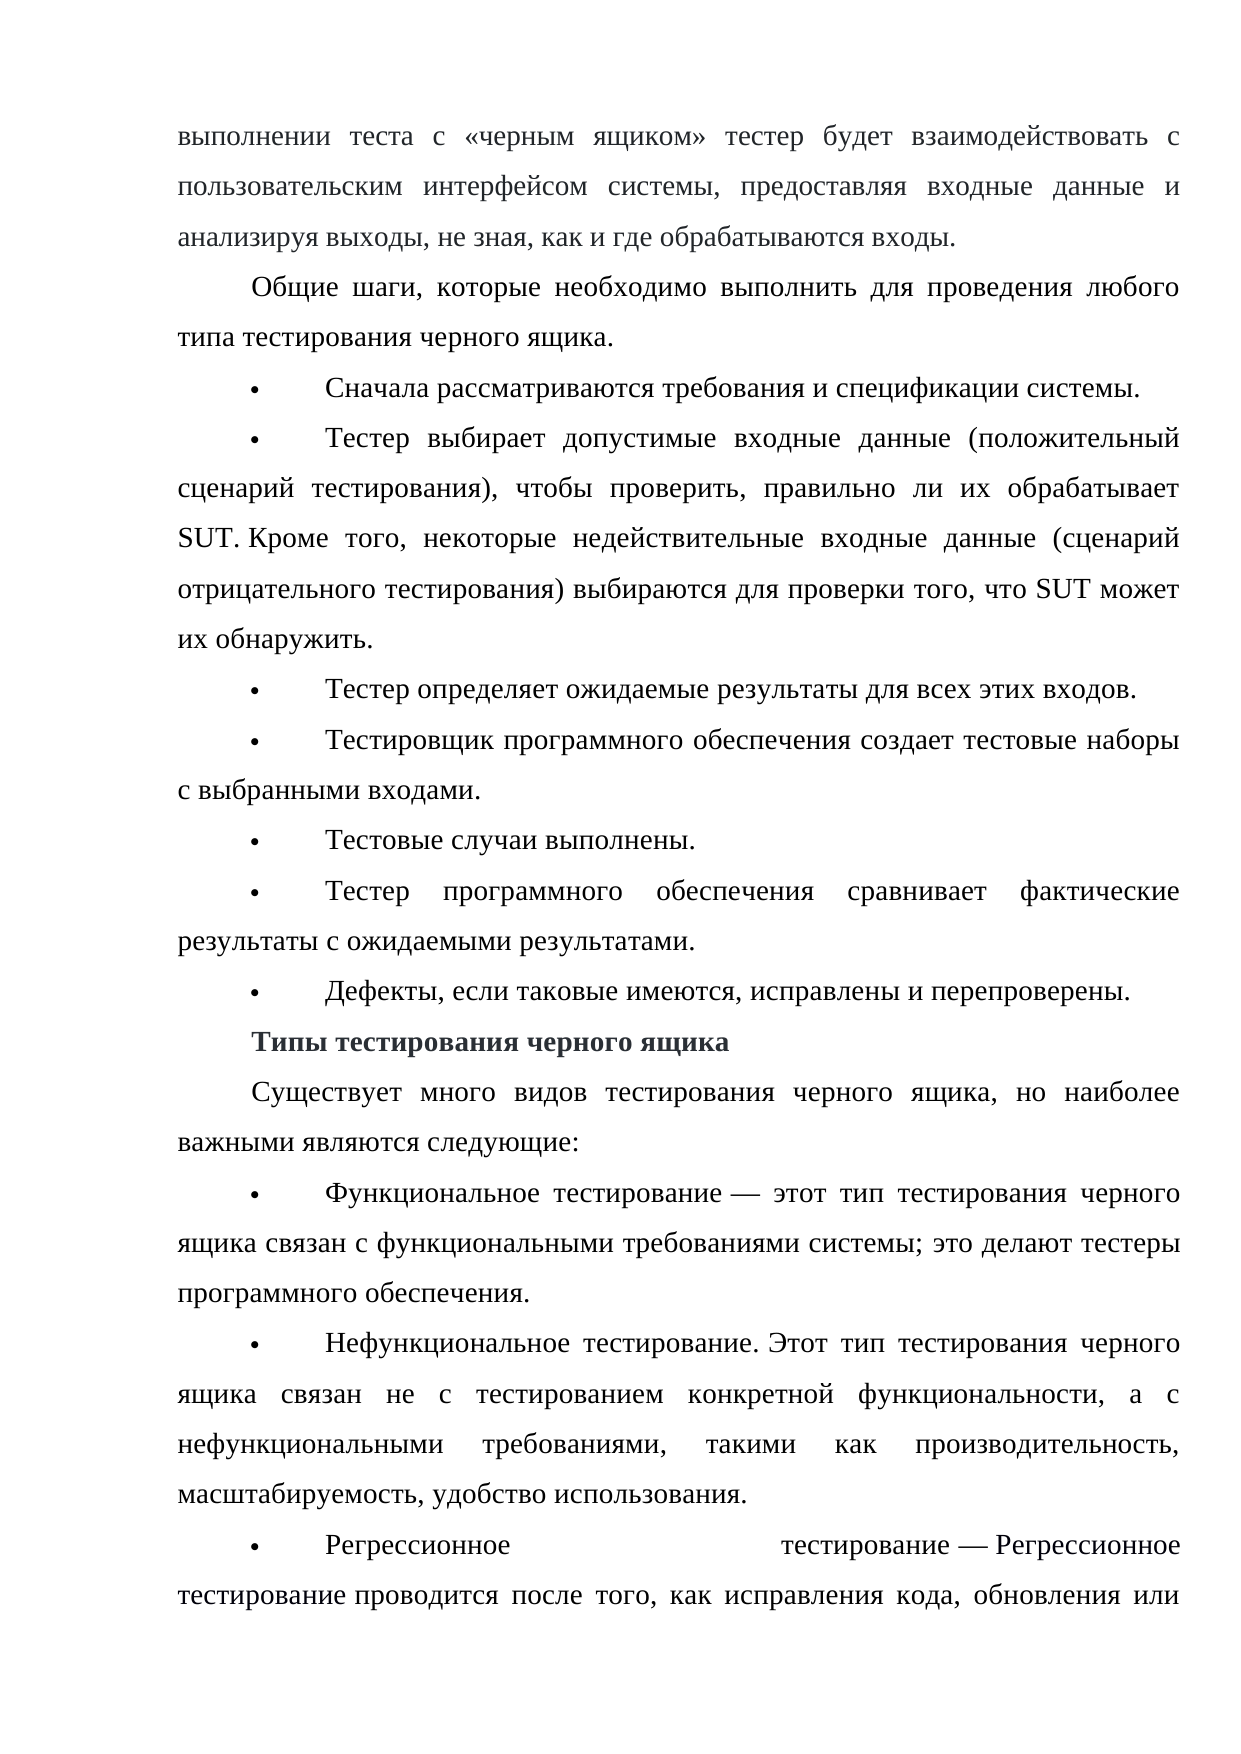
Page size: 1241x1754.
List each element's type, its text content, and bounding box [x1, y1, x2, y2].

text Существует много видов тестирования черного ящика, но наиболее важными являются следующие: [177, 1074, 1181, 1158]
text выполнении теста с «черным ящиком» тестер будет взаимодействовать с пользовательским интерфейсом системы, предоставляя входные данные и анализируя выходы, не зная, как и где обрабатываются входы. [177, 118, 1181, 252]
list Тестер выбирает допустимые входные данные (положительный сценарий тестирования), чтобы проверить, правильно ли их обрабатывает SUT. Кроме того, некоторые недействительные входные данные (сценарий отрицательного тестирования) выбираются для проверки того, что SUT может их обнаружить. [177, 420, 1181, 655]
list Тестер определяет ожидаемые результаты для всех этих входов. [177, 672, 1181, 705]
list Дефекты, если таковые имеются, исправлены и перепроверены. [177, 973, 1181, 1007]
list Тестовые случаи выполнены. [177, 822, 1181, 856]
list Нефункциональное тестирование. Этот тип тестирования черного ящика связан не с тестированием конкретной функциональности, а с нефункциональными требованиями, такими как производительность, масштабируемость, удобство использования. [177, 1326, 1181, 1510]
subtitle Типы тестирования черного ящика [177, 1024, 1181, 1057]
list Сначала рассматриваются требования и спецификации системы. [177, 370, 1181, 403]
list Тестер программного обеспечения сравнивает фактические результаты с ожидаемыми результатами. [177, 873, 1181, 957]
list Функциональное тестирование — этот тип тестирования черного ящика связан с функциональными требованиями системы; это делают тестеры программного обеспечения. [177, 1175, 1181, 1309]
text Общие шаги, которые необходимо выполнить для проведения любого типа тестирования черного ящика. [177, 269, 1181, 353]
list Регрессионное тестирование — Регрессионное тестирование проводится после того, как исправления кода, обновления или [177, 1527, 1181, 1611]
list Тестировщик программного обеспечения создает тестовые наборы с выбранными входами. [177, 722, 1181, 806]
